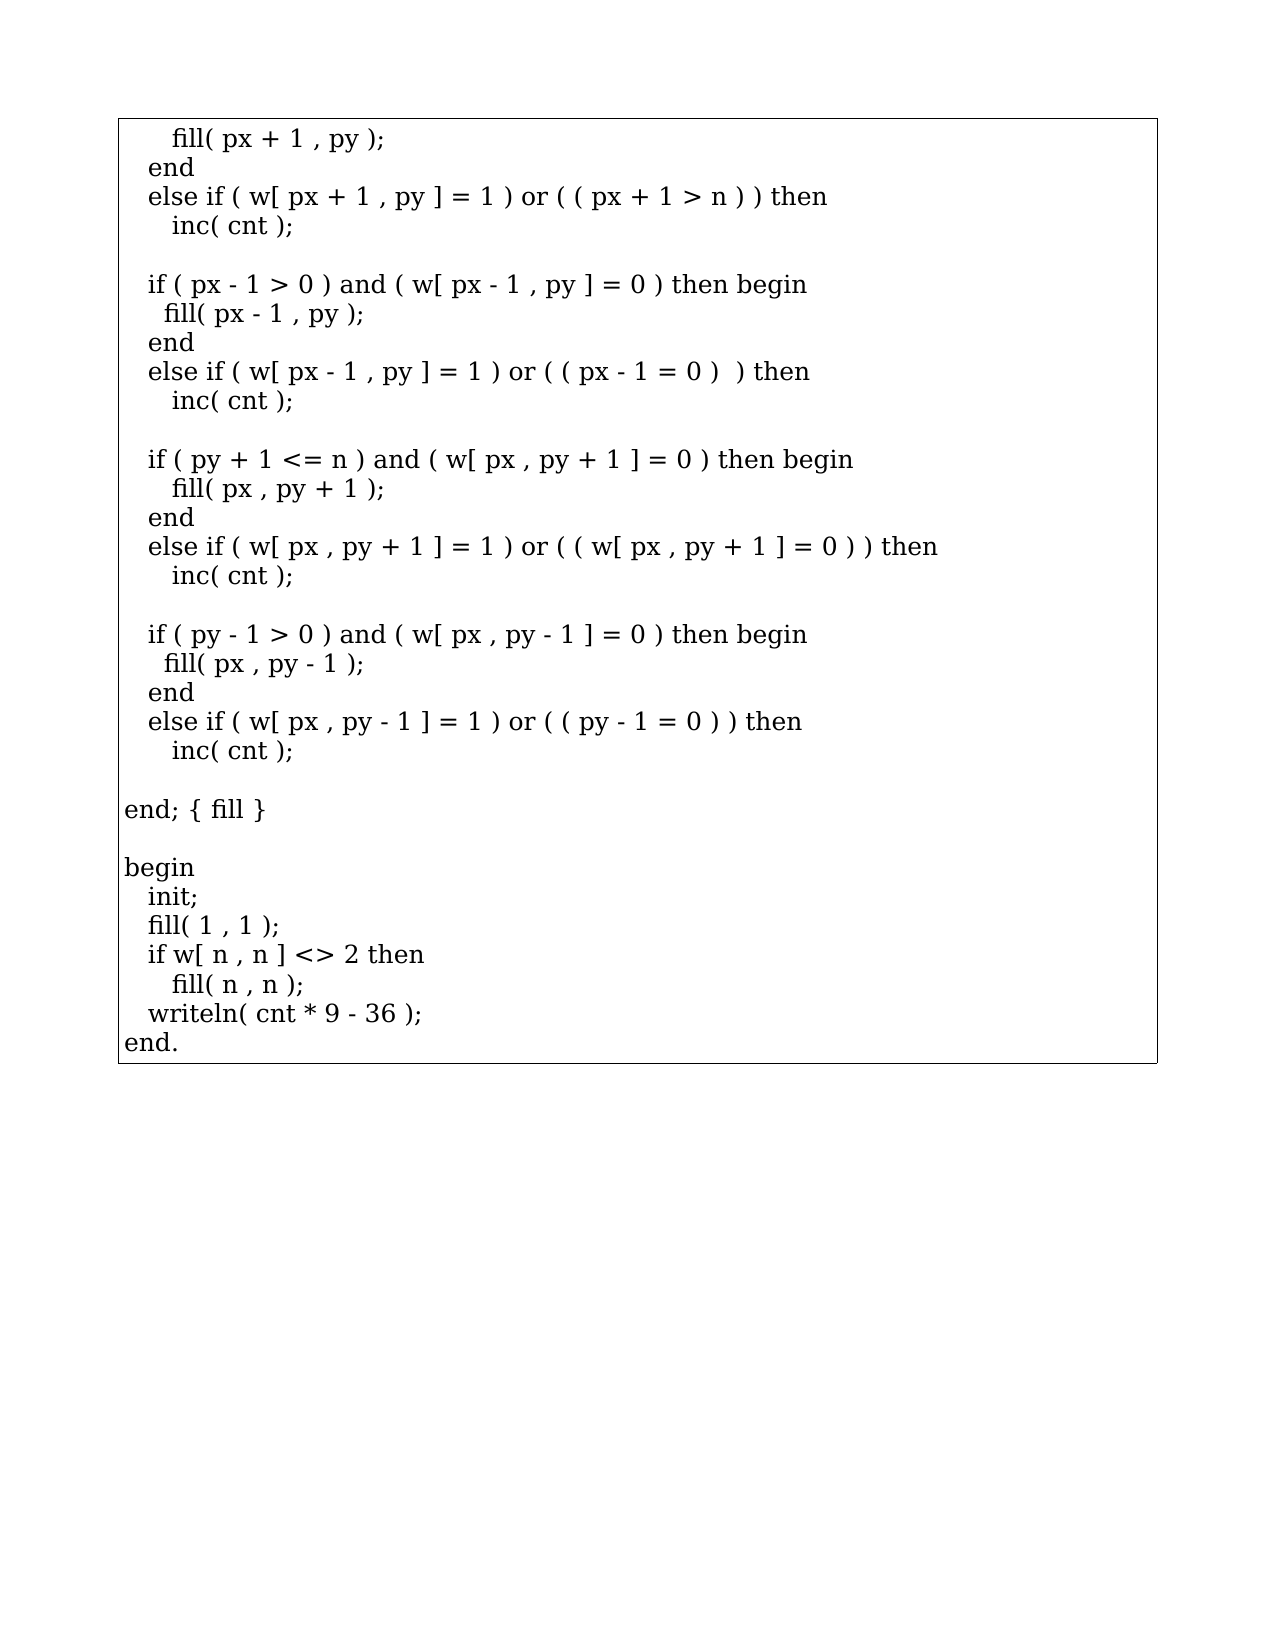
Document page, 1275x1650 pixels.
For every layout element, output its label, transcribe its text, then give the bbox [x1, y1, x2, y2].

table_header fill( px + 1 , py ); end else if ( w[ px + 1 , py ] = 1 ) or ( ( px + 1 > n ) ) then inc( cnt ); if ( px - 1 > 0 ) and ( w[ px - 1 , py ] = 0 ) then begin fill( px - 1 , py ); end else if ( w[ px - 1 , py ] = 1 ) or ( ( px - 1 = 0 ) ) then inc( cnt ); if ( py + 1 <= n ) and ( w[ px , py + 1 ] = 0 ) then begin fill( px , py + 1 ); end else if ( w[ px , py + 1 ] = 1 ) or ( ( w[ px , py + 1 ] = 0 ) ) then inc( cnt ); if ( py - 1 > 0 ) and ( w[ px , py - 1 ] = 0 ) then begin fill( px , py - 1 ); end else if ( w[ px , py - 1 ] = 1 ) or ( ( py - 1 = 0 ) ) then inc( cnt ); end; { fill } begin init; fill( 1 , 1 ); if w[ n , n ] <> 2 then fill( n , n ); writeln( cnt * 9 - 36 ); end. [119, 119, 1157, 1063]
